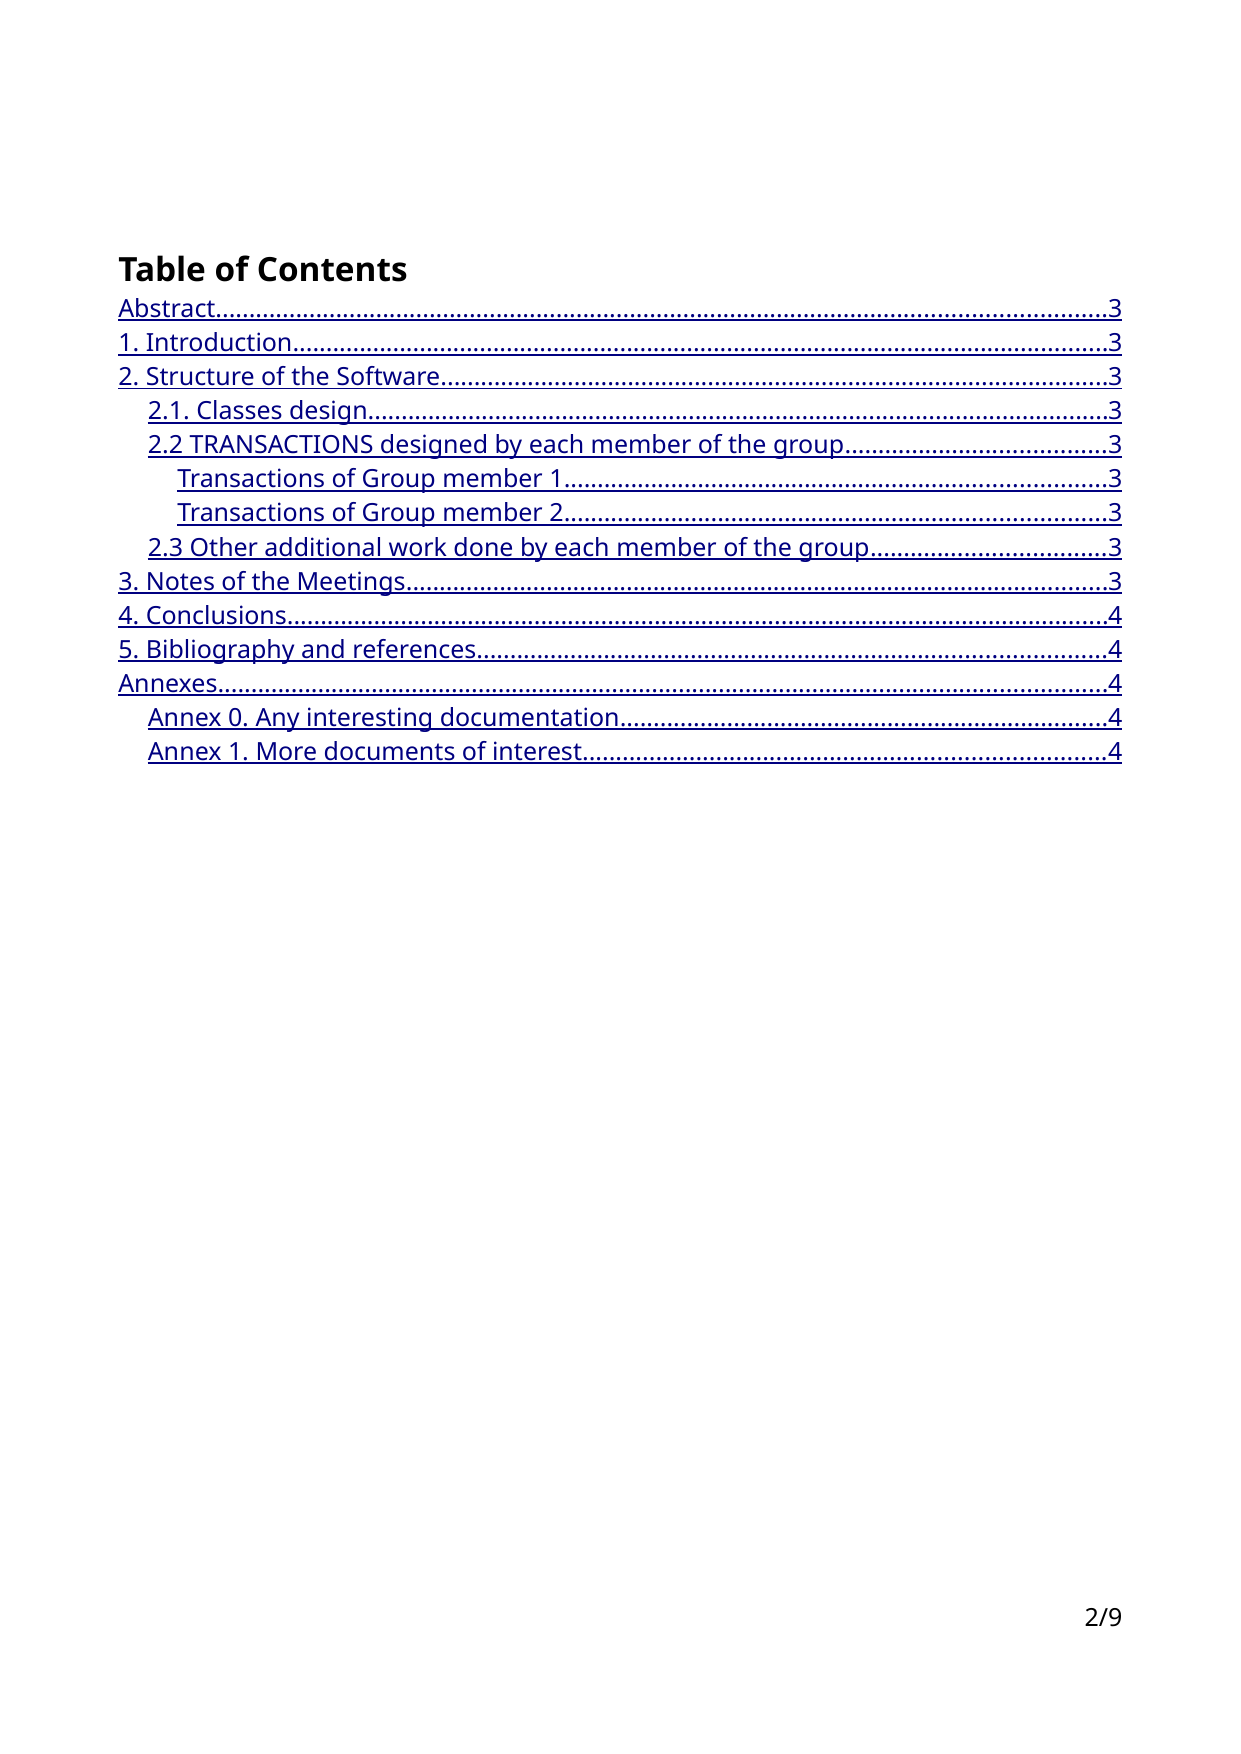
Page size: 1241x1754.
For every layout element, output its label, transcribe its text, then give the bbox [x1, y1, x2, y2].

text 3. Notes of the Meetings 3 [118, 563, 1122, 592]
text Annexes 4 [118, 665, 1122, 694]
subtitle Table of Contents [118, 245, 1122, 291]
text 2.3 Other additional work done by each member of the group 3 [148, 529, 1122, 558]
text 4. Conclusions 4 [118, 597, 1122, 626]
text Transactions of Group member 2 3 [177, 495, 1122, 524]
text 2.1. Classes design 3 [148, 393, 1122, 422]
text 1. Introduction 3 [118, 325, 1122, 354]
text [118, 321, 1122, 325]
text Annex 1. More documents of interest 4 [148, 733, 1122, 762]
text Annex 0. Any interesting documentation 4 [148, 699, 1122, 728]
text [118, 389, 1122, 393]
text [148, 764, 1122, 768]
text Abstract 3 [118, 291, 1122, 319]
text 5. Bibliography and references 4 [118, 631, 1122, 660]
text Transactions of Group member 1 3 [177, 461, 1122, 490]
text 2.2 TRANSACTIONS designed by each member of the group 3 [148, 427, 1122, 456]
text 2. Structure of the Software 3 [118, 359, 1122, 388]
